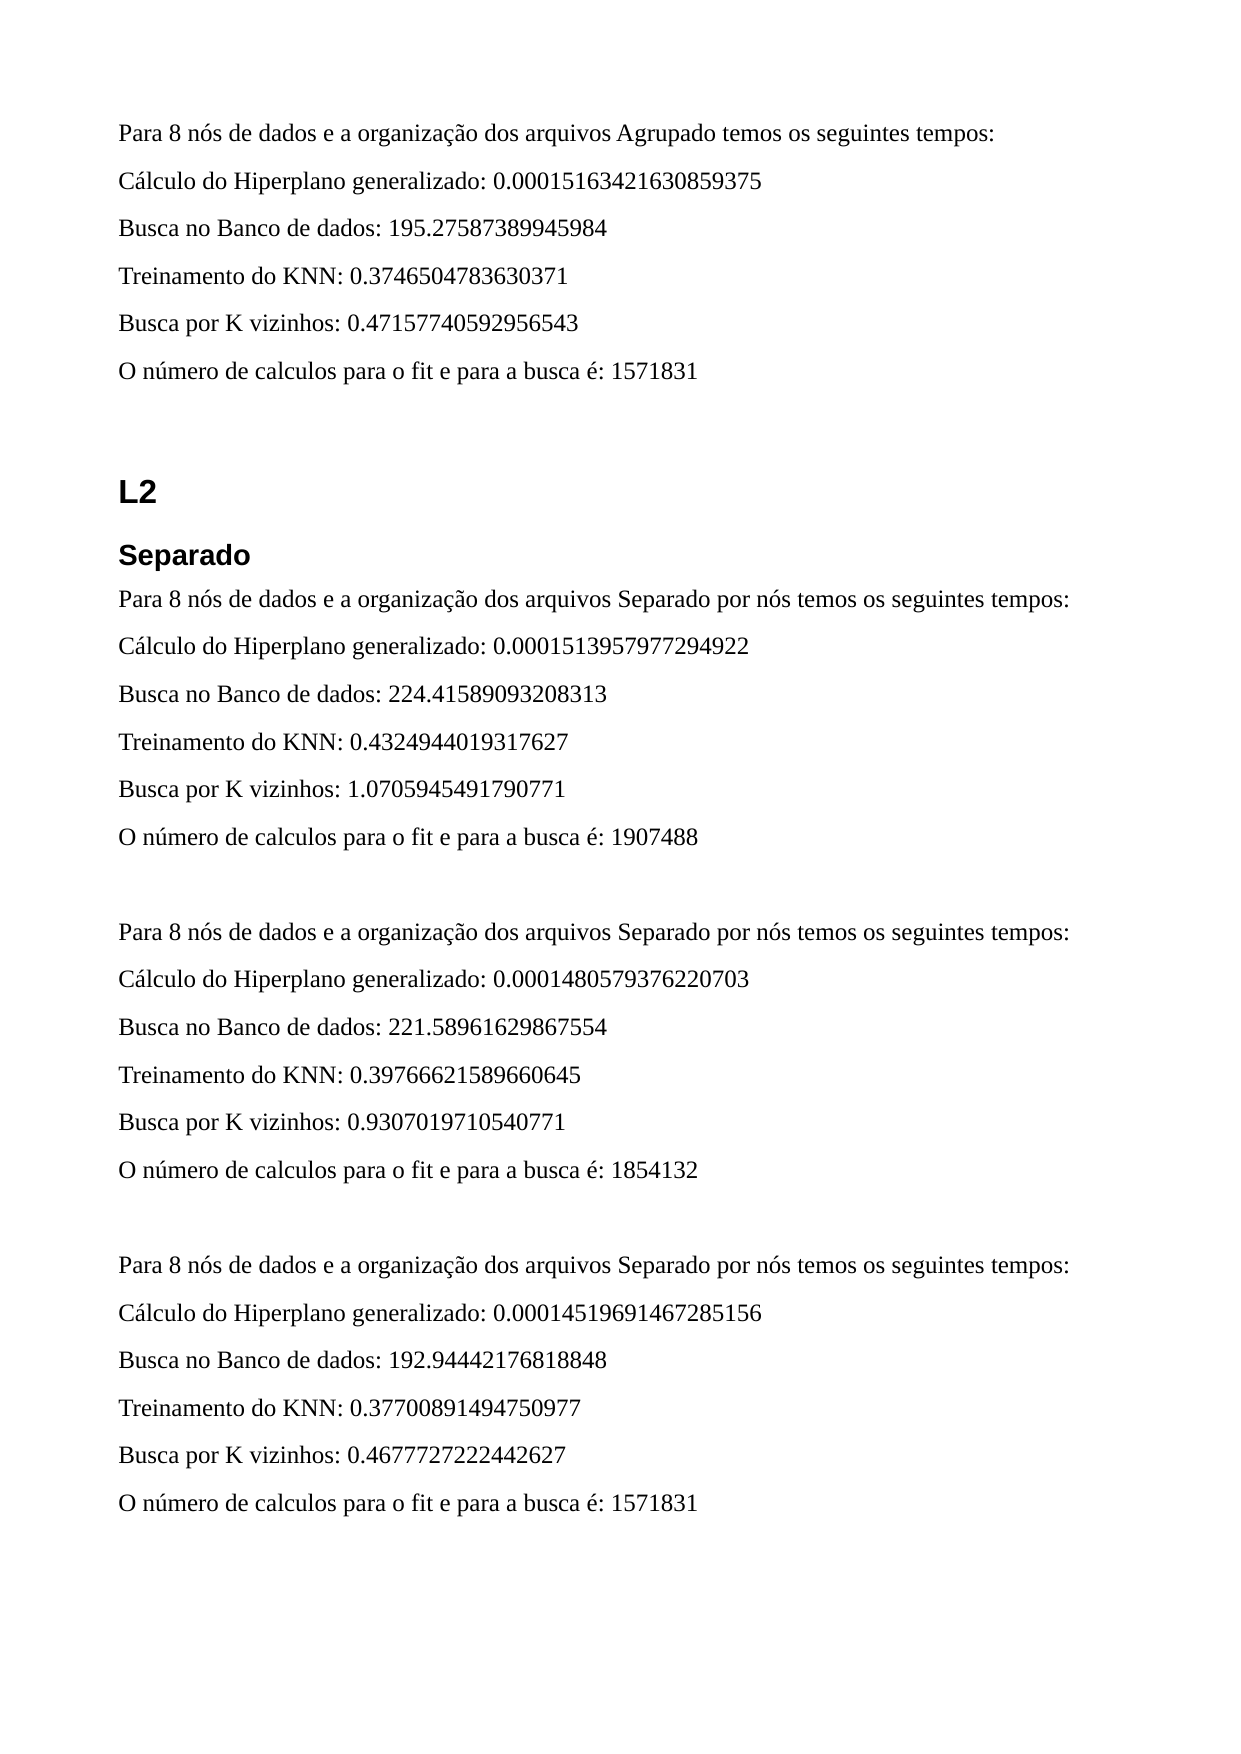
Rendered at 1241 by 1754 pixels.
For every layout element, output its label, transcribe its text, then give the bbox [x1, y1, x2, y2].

text Cálculo do Hiperplano generalizado: 0.0001513957977294922 [118, 631, 1122, 660]
text Busca por K vizinhos: 0.4677727222442627 [118, 1441, 1122, 1469]
text Busca por K vizinhos: 1.0705945491790771 [118, 774, 1122, 803]
text Para 8 nós de dados e a organização dos arquivos Agrupado temos os seguintes tempos: [118, 118, 1122, 147]
text Treinamento do KNN: 0.3746504783630371 [118, 261, 1122, 290]
text Treinamento do KNN: 0.39766621589660645 [118, 1060, 1122, 1088]
text O número de calculos para o fit e para a busca é: 1571831 [118, 1488, 1122, 1517]
text Busca no Banco de dados: 224.41589093208313 [118, 679, 1122, 708]
text Para 8 nós de dados e a organização dos arquivos Separado por nós temos os seguintes tempos: [118, 1250, 1122, 1279]
text Busca por K vizinhos: 0.47157740592956543 [118, 308, 1122, 337]
text Cálculo do Hiperplano generalizado: 0.00014519691467285156 [118, 1298, 1122, 1327]
text Para 8 nós de dados e a organização dos arquivos Separado por nós temos os seguintes tempos: [118, 917, 1122, 946]
text Cálculo do Hiperplano generalizado: 0.0001480579376220703 [118, 964, 1122, 993]
text O número de calculos para o fit e para a busca é: 1854132 [118, 1155, 1122, 1184]
text Treinamento do KNN: 0.37700891494750977 [118, 1393, 1122, 1422]
text Cálculo do Hiperplano generalizado: 0.00015163421630859375 [118, 166, 1122, 194]
text Busca no Banco de dados: 221.58961629867554 [118, 1012, 1122, 1041]
subtitle Separado [118, 538, 1122, 571]
text Treinamento do KNN: 0.4324944019317627 [118, 727, 1122, 755]
text Busca por K vizinhos: 0.9307019710540771 [118, 1107, 1122, 1136]
text Busca no Banco de dados: 192.94442176818848 [118, 1345, 1122, 1374]
text O número de calculos para o fit e para a busca é: 1571831 [118, 356, 1122, 385]
text O número de calculos para o fit e para a busca é: 1907488 [118, 822, 1122, 851]
text Busca no Banco de dados: 195.27587389945984 [118, 213, 1122, 242]
text Para 8 nós de dados e a organização dos arquivos Separado por nós temos os seguintes tempos: [118, 584, 1122, 612]
subtitle L2 [118, 472, 1122, 511]
